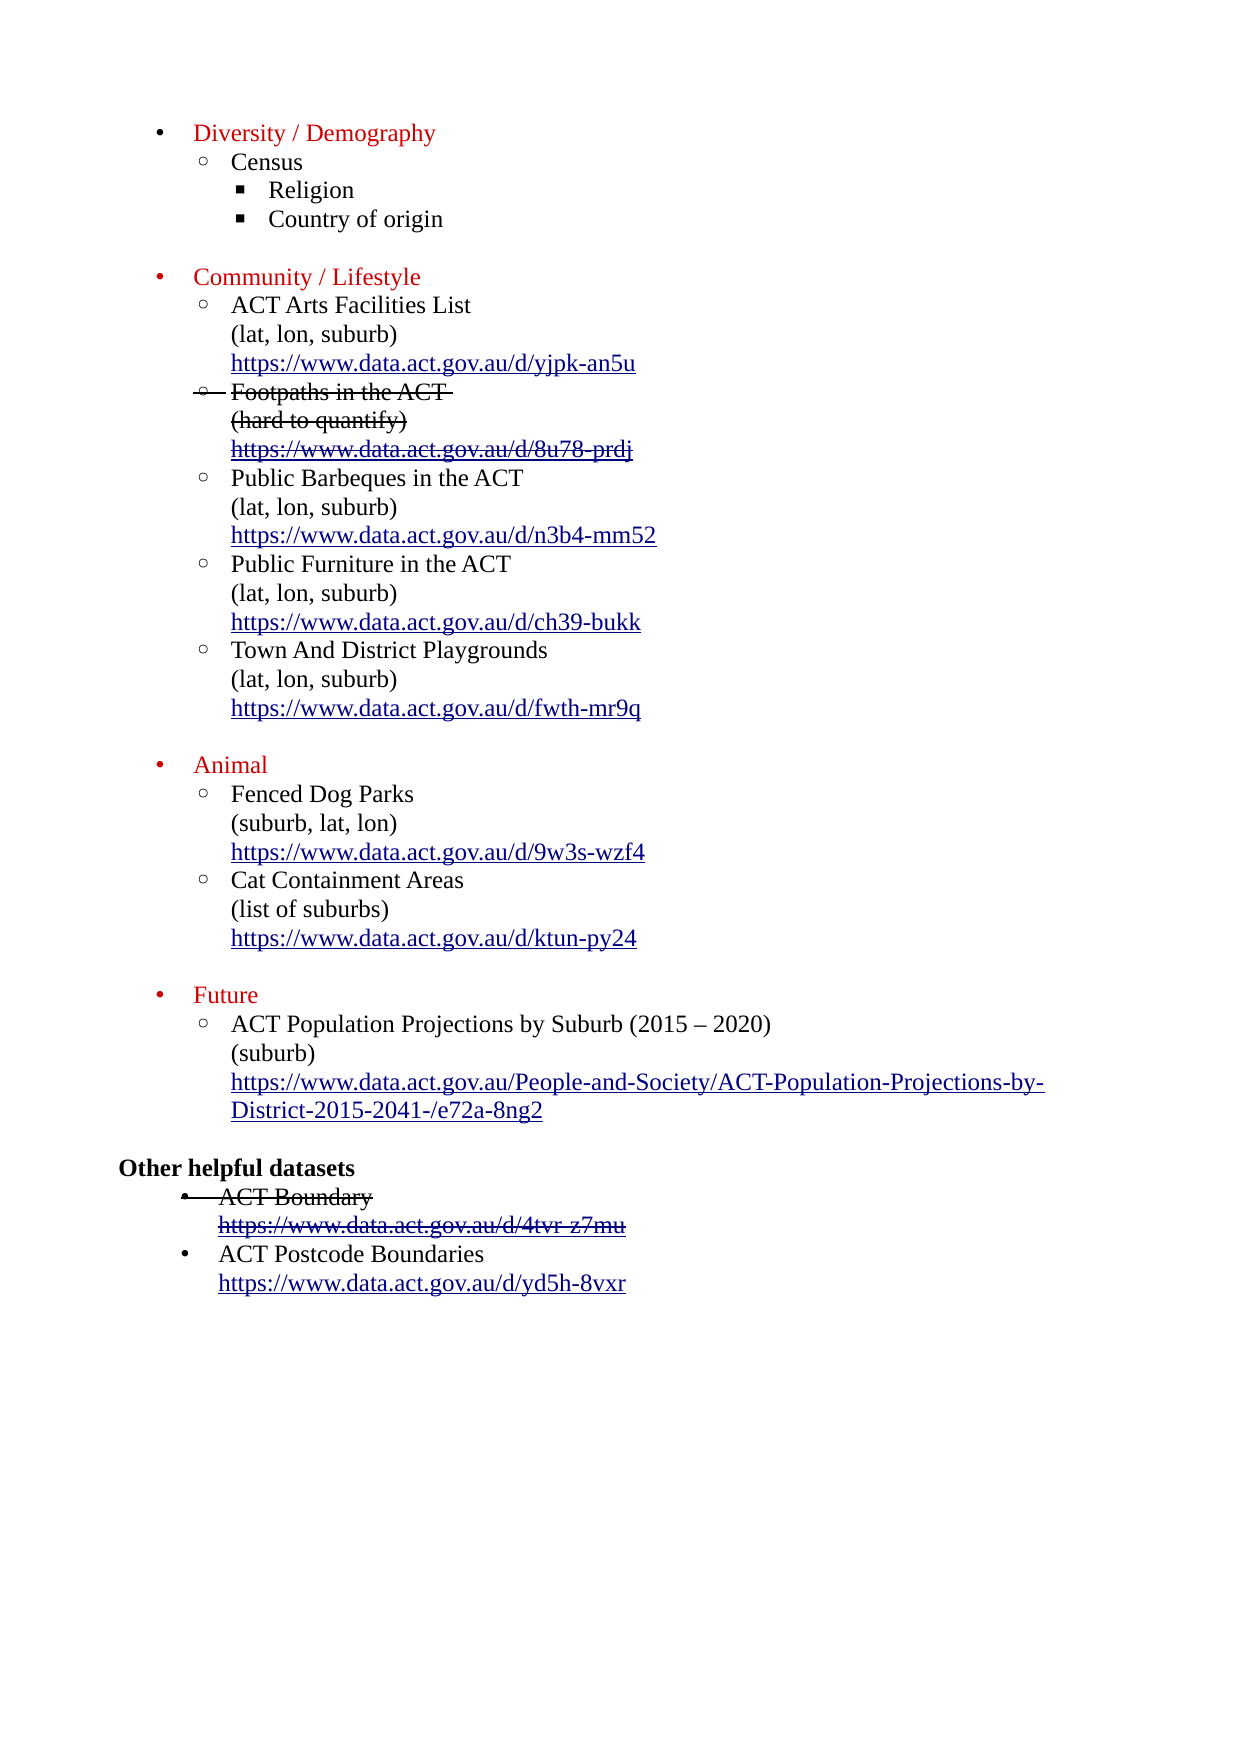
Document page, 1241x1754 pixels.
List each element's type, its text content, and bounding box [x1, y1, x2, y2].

list https://www.data.act.gov.au/d/9w3s-wzf4 [193, 837, 1122, 866]
list (lat, lon, suburb) [193, 492, 1122, 521]
list https://www.data.act.gov.au/d/8u78-prdj [193, 434, 1122, 463]
list https://www.data.act.gov.au/d/4tvr-z7mu [181, 1211, 1122, 1239]
list Religion [231, 176, 1122, 204]
list Animal [156, 751, 1122, 779]
list https://www.data.act.gov.au/d/yjpk-an5u [193, 348, 1122, 377]
list Fenced Dog Parks (suburb, lat, lon) [193, 779, 1122, 837]
list Future [156, 981, 1122, 1009]
list https://www.data.act.gov.au/d/ktun-py24 [193, 923, 1122, 952]
list ACT Population Projections by Suburb (2015 – 2020) (suburb) [193, 1009, 1122, 1067]
list Footpaths in the ACT (hard to quantify) [193, 377, 1122, 434]
list Public Barbeques in the ACT [193, 463, 1122, 492]
list ACT Boundary [181, 1182, 1122, 1211]
list https://www.data.act.gov.au/d/yd5h-8vxr [181, 1268, 1122, 1297]
list Public Furniture in the ACT (lat, lon, suburb) [193, 549, 1122, 607]
list Town And District Playgrounds (lat, lon, suburb) [193, 636, 1122, 693]
list ACT Postcode Boundaries [181, 1239, 1122, 1268]
list https://www.data.act.gov.au/d/ch39-bukk [193, 607, 1122, 636]
list https://www.data.act.gov.au/d/n3b4-mm52 [193, 521, 1122, 549]
list Census [193, 147, 1122, 176]
list Community / Lifestyle [156, 262, 1122, 291]
list Country of origin [231, 204, 1122, 233]
list ACT Arts Facilities List (lat, lon, suburb) [193, 291, 1122, 348]
list Diversity / Demography [156, 118, 1122, 147]
list Cat Containment Areas (list of suburbs) [193, 866, 1122, 923]
text Other helpful datasets [118, 1153, 1122, 1182]
list https://www.data.act.gov.au/People-and-Society/ACT-Population-Projections-by-District-2015-2041-/e72a-8ng2 [193, 1067, 1122, 1124]
list https://www.data.act.gov.au/d/fwth-mr9q [193, 693, 1122, 722]
